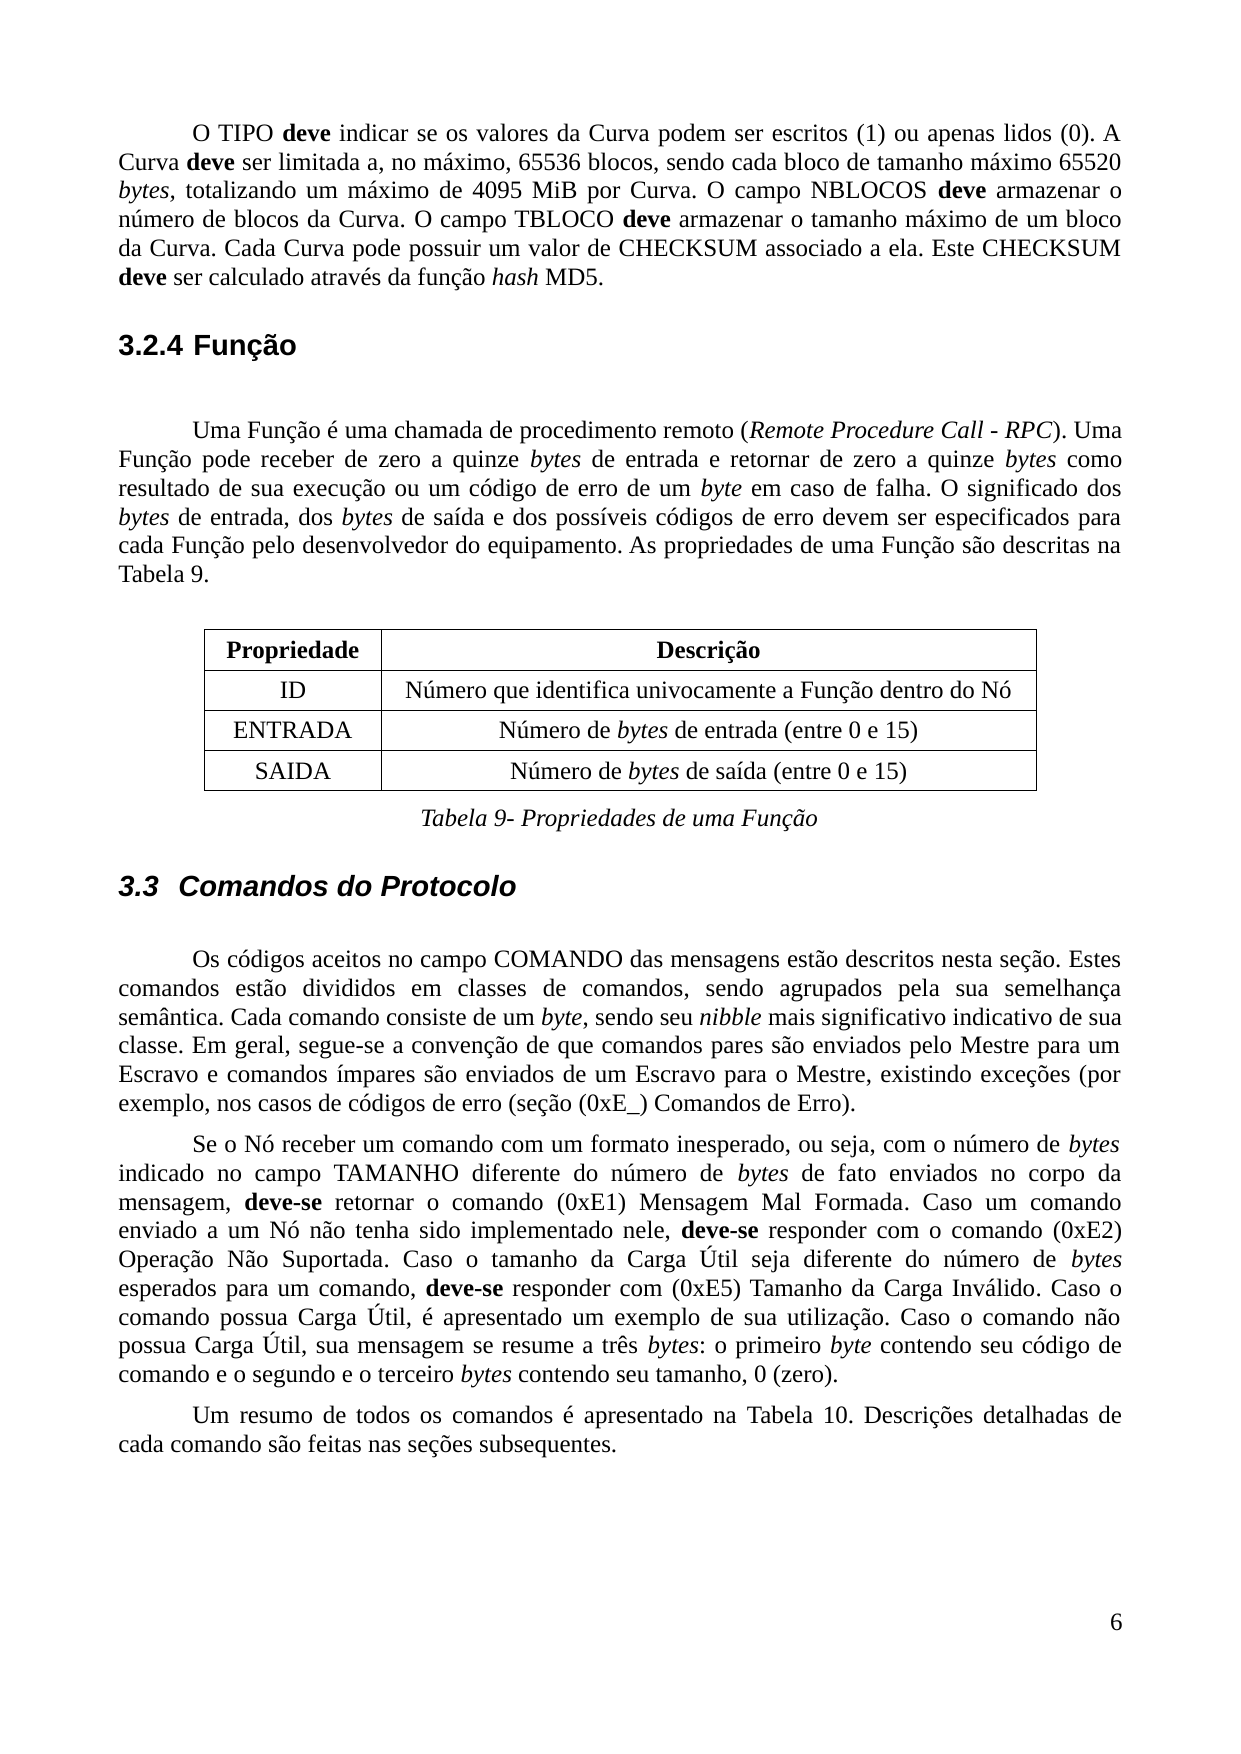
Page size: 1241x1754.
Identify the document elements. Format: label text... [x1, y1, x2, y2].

text Se o Nó receber um comando com um formato inesperado, ou seja, com o número de bytes indicado no campo TAMANHO diferente do número de bytes de fato enviados no corpo da mensagem, deve-se retornar o comando (0xE1) Mensagem Mal Formada. Caso um comando enviado a um Nó não tenha sido implementado nele, deve-se responder com o comando (0xE2) Operação Não Suportada. Caso o tamanho da Carga Útil seja diferente do número de bytes esperados para um comando, deve-se responder com (0xE5) Tamanho da Carga Inválido. Caso o comando possua Carga Útil, é apresentado um exemplo de sua utilização. Caso o comando não possua Carga Útil, sua mensagem se resume a três bytes: o primeiro byte contendo seu código de comando e o segundo e o terceiro bytes contendo seu tamanho, 0 (zero). [118, 1129, 1122, 1388]
text Tabela 9- Propriedades de uma Função [118, 803, 1122, 832]
table_cell Número que identifica univocamente a Função dentro do Nó [382, 671, 1036, 710]
table_header Descrição [382, 630, 1036, 669]
table_cell ID [205, 671, 381, 710]
text Um resumo de todos os comandos é apresentado na Tabela 10. Descrições detalhadas de cada comando são feitas nas seções subsequentes. [118, 1400, 1122, 1458]
text Uma Função é uma chamada de procedimento remoto (Remote Procedure Call - RPC). Uma Função pode receber de zero a quinze bytes de entrada e retornar de zero a quinze bytes como resultado de sua execução ou um código de erro de um byte em caso de falha. O significado dos bytes de entrada, dos bytes de saída e dos possíveis códigos de erro devem ser especificados para cada Função pelo desenvolvedor do equipamento. As propriedades de uma Função são descritas na Tabela 9. [118, 415, 1122, 588]
table_cell ENTRADA [205, 711, 381, 750]
subtitle Comandos do Protocolo [118, 869, 1122, 903]
table_header Propriedade [205, 630, 381, 669]
table_cell Número de bytes de entrada (entre 0 e 15) [382, 711, 1036, 750]
table_cell SAIDA [205, 751, 381, 790]
subtitle Função [118, 328, 1122, 362]
table_cell Número de bytes de saída (entre 0 e 15) [382, 751, 1036, 790]
text Os códigos aceitos no campo COMANDO das mensagens estão descritos nesta seção. Estes comandos estão divididos em classes de comandos, sendo agrupados pela sua semelhança semântica. Cada comando consiste de um byte, sendo seu nibble mais significativo indicativo de sua classe. Em geral, segue-se a convenção de que comandos pares são enviados pelo Mestre para um Escravo e comandos ímpares são enviados de um Escravo para o Mestre, existindo exceções (por exemplo, nos casos de códigos de erro (seção (0xE_) Comandos de Erro). [118, 944, 1122, 1117]
text O TIPO deve indicar se os valores da Curva podem ser escritos (1) ou apenas lidos (0). A Curva deve ser limitada a, no máximo, 65536 blocos, sendo cada bloco de tamanho máximo 65520 bytes, totalizando um máximo de 4095 MiB por Curva. O campo NBLOCOS deve armazenar o número de blocos da Curva. O campo TBLOCO deve armazenar o tamanho máximo de um bloco da Curva. Cada Curva pode possuir um valor de CHECKSUM associado a ela. Este CHECKSUM deve ser calculado através da função hash MD5. [118, 118, 1122, 291]
